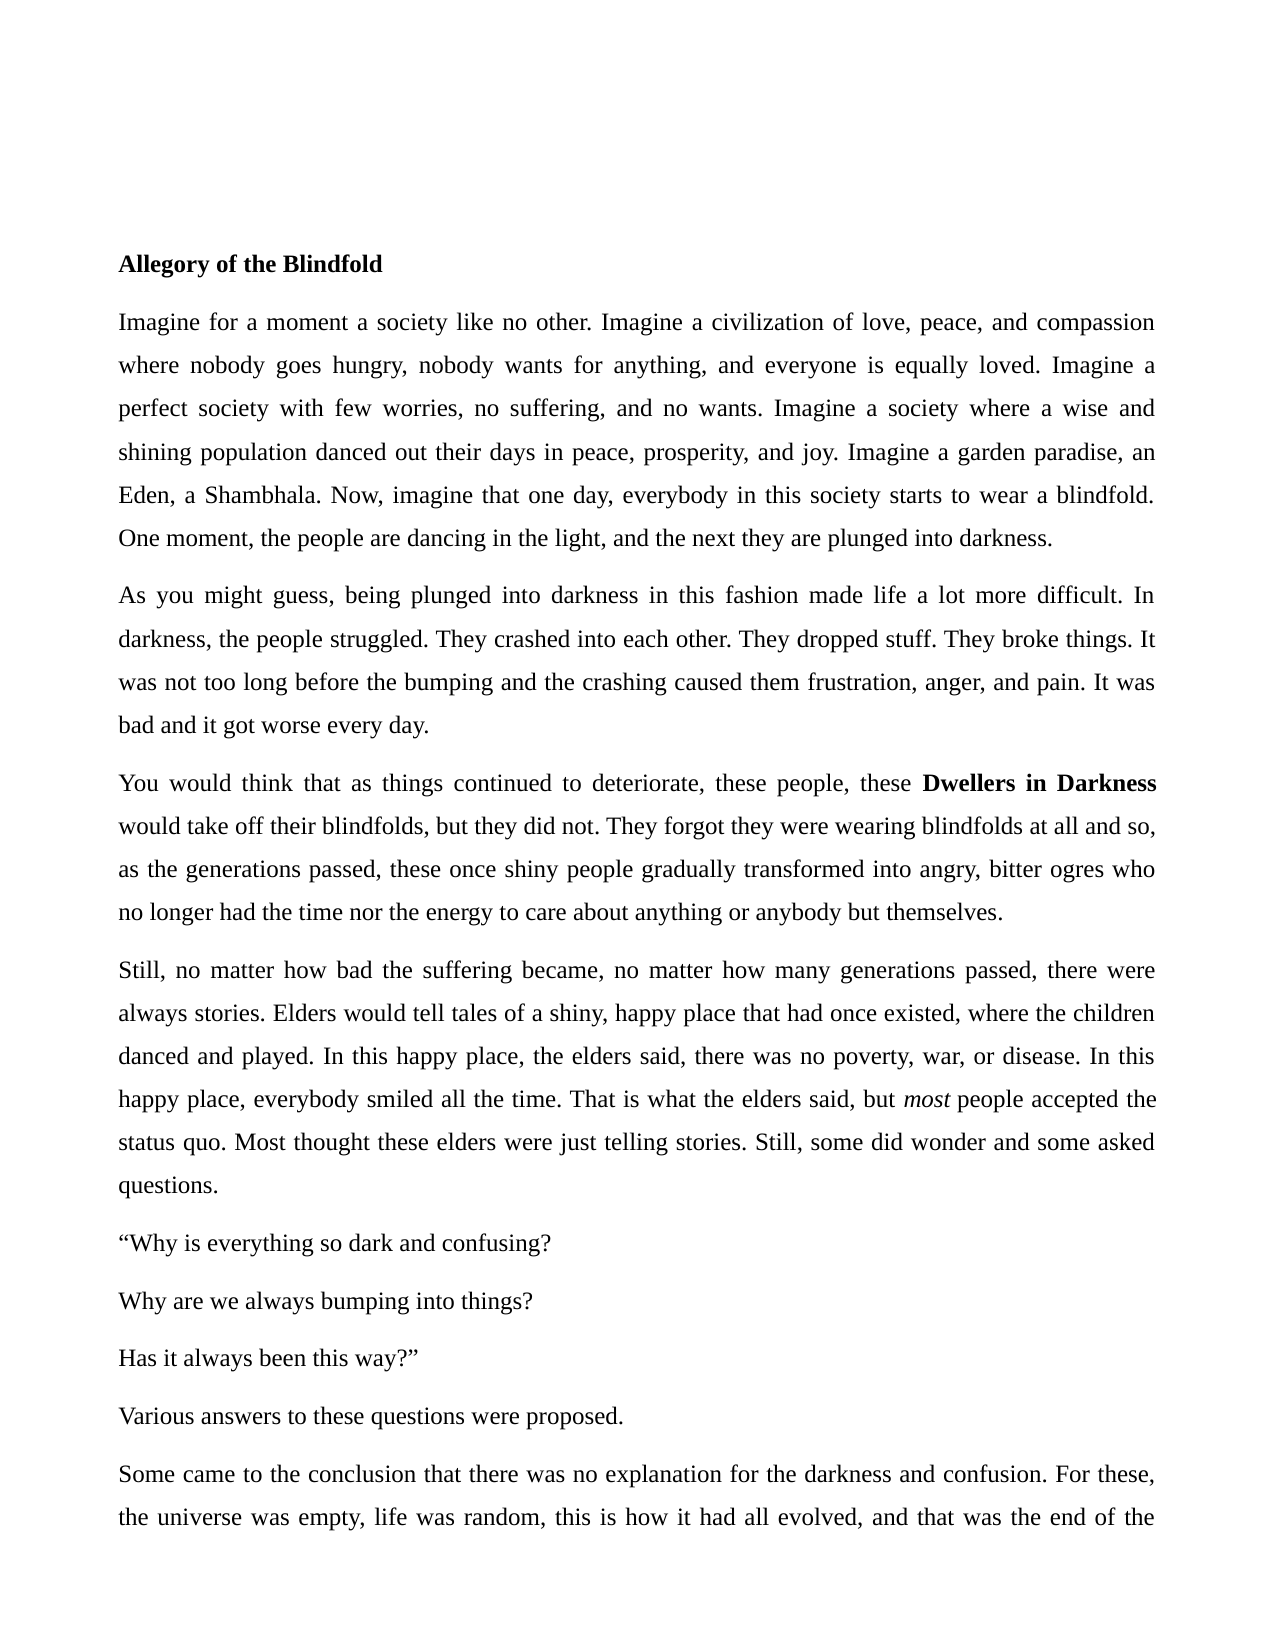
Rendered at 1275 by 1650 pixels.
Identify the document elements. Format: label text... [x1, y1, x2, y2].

text As you might guess, being plunged into darkness in this fashion made life a lot more difficult. In darkness, the people struggled. They crashed into each other. They dropped stuff. They broke things. It was not too long before the bumping and the crashing caused them frustration, anger, and pain. It was bad and it got worse every day. [118, 581, 1157, 739]
text Various answers to these questions were proposed. [118, 1401, 1157, 1430]
text You would think that as things continued to deteriorate, these people, these Dwellers in Darkness would take off their blindfolds, but they did not. They forgot they were wearing blindfolds at all and so, as the generations passed, these once shiny people gradually transformed into angry, bitter ogres who no longer had the time nor the energy to care about anything or anybody but themselves. [118, 768, 1157, 926]
text Why are we always bumping into things? [118, 1286, 1157, 1314]
text Some came to the conclusion that there was no explanation for the darkness and confusion. For these, the universe was empty, life was random, this is how it had all evolved, and that was the end of the [118, 1459, 1157, 1531]
text “Why is everything so dark and confusing? [118, 1228, 1157, 1257]
text Allegory of the Blindfold [118, 249, 1157, 278]
text Has it always been this way?” [118, 1343, 1157, 1372]
text Imagine for a moment a society like no other. Imagine a civilization of love, peace, and compassion where nobody goes hungry, nobody wants for anything, and everyone is equally loved. Imagine a perfect society with few worries, no suffering, and no wants. Imagine a society where a wise and shining population danced out their days in peace, prosperity, and joy. Imagine a garden paradise, an Eden, a Shambhala. Now, imagine that one day, everybody in this society starts to wear a blindfold. One moment, the people are dancing in the light, and the next they are plunged into darkness. [118, 307, 1157, 552]
text Still, no matter how bad the suffering became, no matter how many generations passed, there were always stories. Elders would tell tales of a shiny, happy place that had once existed, where the children danced and played. In this happy place, the elders said, there was no poverty, war, or disease. In this happy place, everybody smiled all the time. That is what the elders said, but most people accepted the status quo. Most thought these elders were just telling stories. Still, some did wonder and some asked questions. [118, 955, 1157, 1199]
